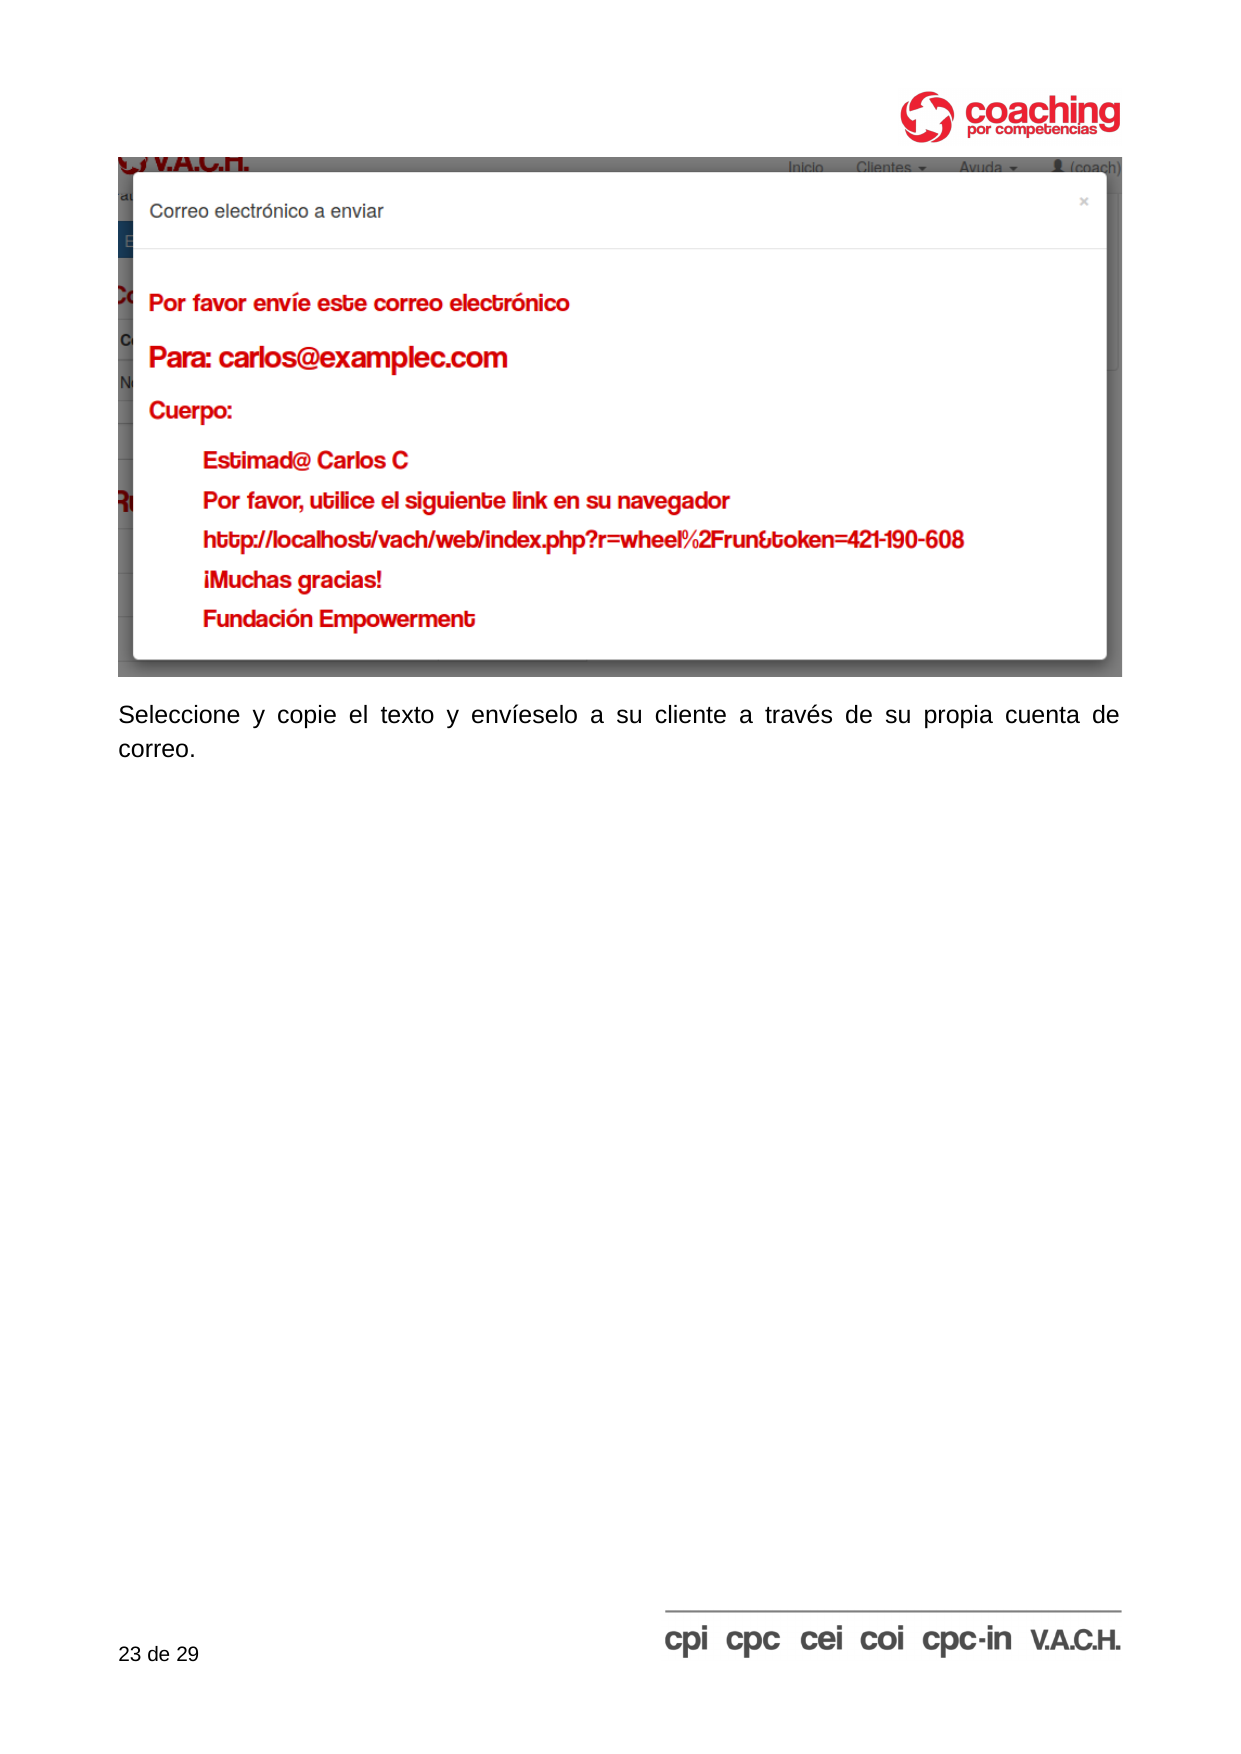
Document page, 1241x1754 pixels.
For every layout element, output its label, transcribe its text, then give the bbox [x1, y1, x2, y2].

picture [118, 157, 1123, 677]
text Seleccione y copie el texto y envíeselo a su cliente a través de su propia cuenta de correo. [118, 700, 1122, 763]
picture [661, 1609, 1123, 1661]
picture [897, 88, 1123, 146]
